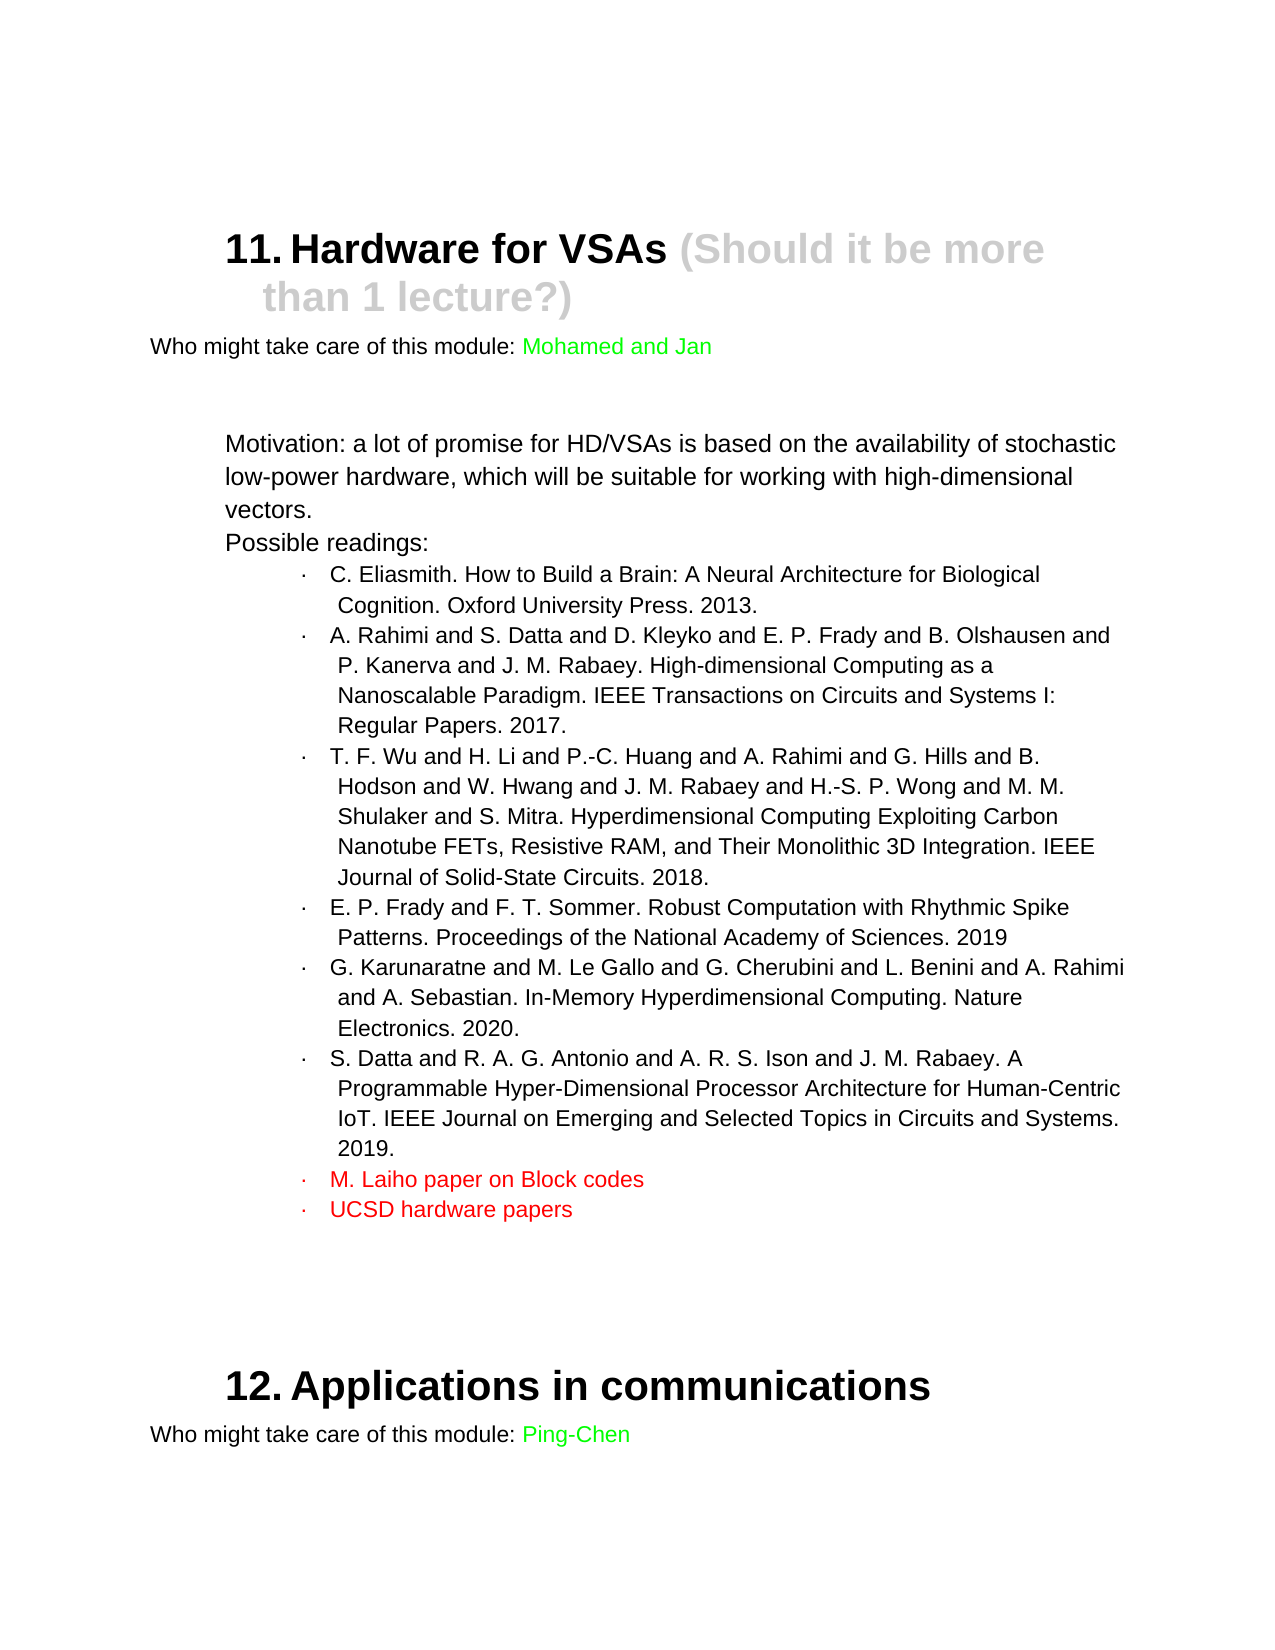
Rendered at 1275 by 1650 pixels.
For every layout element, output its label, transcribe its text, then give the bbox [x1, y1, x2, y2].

text · G. Karunaratne and M. Le Gallo and G. Cherubini and L. Benini and A. Rahimi and A. Sebastian. In-Memory Hyperdimensional Computing. Nature Electronics. 2020. [300, 954, 1125, 1041]
text Motivation: a lot of promise for HD/VSAs is based on the availability of stochastic low-power hardware, which will be suitable for working with high-dimensional vectors. [225, 429, 1125, 524]
text Possible readings: [225, 528, 1125, 557]
text · UCSD hardware papers [300, 1196, 1125, 1222]
text · S. Datta and R. A. G. Antonio and A. R. S. Ison and J. M. Rabaey. A Programmable Hyper-Dimensional Processor Architecture for Human-Centric IoT. IEEE Journal on Emerging and Selected Topics in Circuits and Systems. 2019. [300, 1045, 1125, 1162]
subtitle 11. Hardware for VSAs (Should it be more than 1 lecture?) [225, 225, 1125, 321]
text Who might take care of this module: Mohamed and Jan [150, 333, 1125, 359]
subtitle 12. Applications in communications [225, 1361, 1125, 1409]
text · A. Rahimi and S. Datta and D. Kleyko and E. P. Frady and B. Olshausen and P. Kanerva and J. M. Rabaey. High-dimensional Computing as a Nanoscalable Paradigm. IEEE Transactions on Circuits and Systems I: Regular Papers. 2017. [300, 622, 1125, 739]
text · M. Laiho paper on Block codes [300, 1166, 1125, 1192]
text · T. F. Wu and H. Li and P.-C. Huang and A. Rahimi and G. Hills and B. Hodson and W. Hwang and J. M. Rabaey and H.-S. P. Wong and M. M. Shulaker and S. Mitra. Hyperdimensional Computing Exploiting Carbon Nanotube FETs, Resistive RAM, and Their Monolithic 3D Integration. IEEE Journal of Solid-State Circuits. 2018. [300, 743, 1125, 890]
text Who might take care of this module: Ping-Chen [150, 1421, 1125, 1448]
text · C. Eliasmith. How to Build a Brain: A Neural Architecture for Biological Cognition. Oxford University Press. 2013. [300, 561, 1125, 618]
text · E. P. Frady and F. T. Sommer. Robust Computation with Rhythmic Spike Patterns. Proceedings of the National Academy of Sciences. 2019 [300, 894, 1125, 950]
